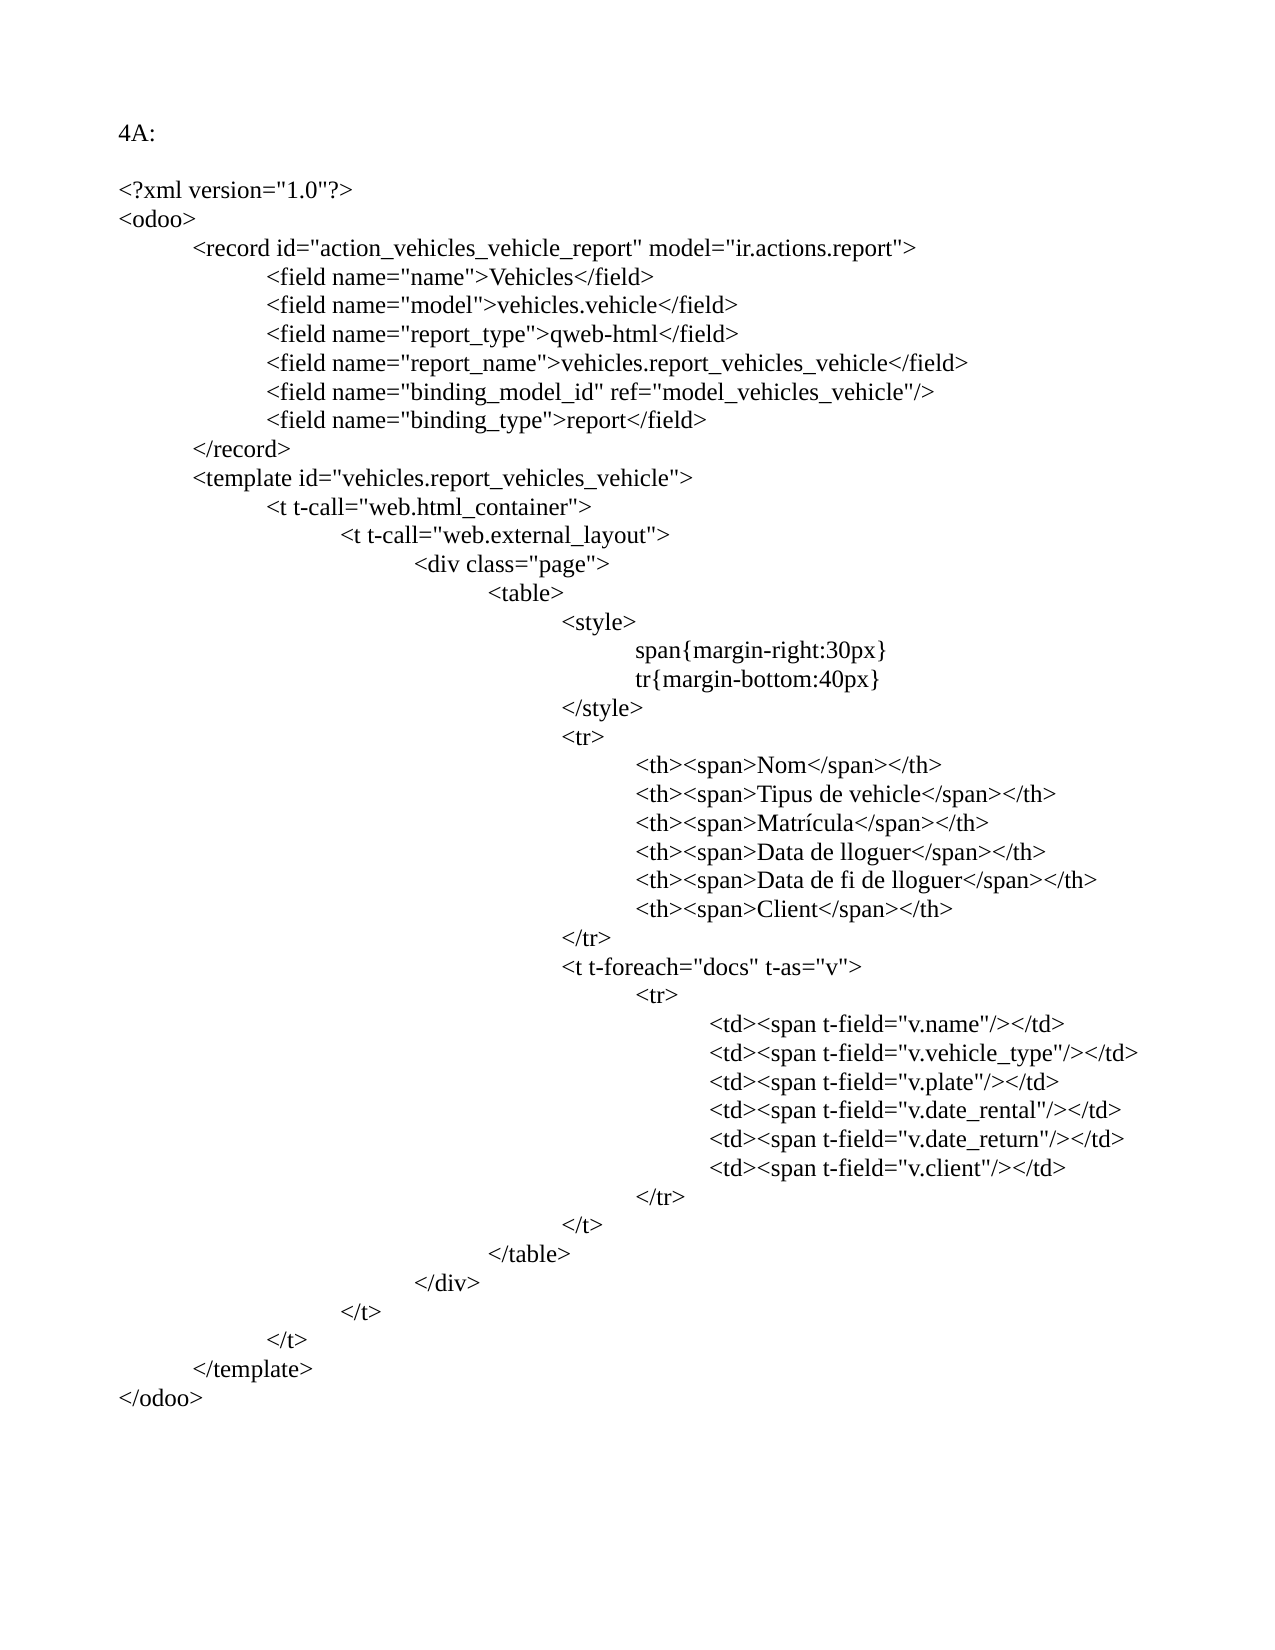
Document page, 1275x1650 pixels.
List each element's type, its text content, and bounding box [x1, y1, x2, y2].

text <t t-call="web.external_layout"> [118, 521, 1157, 549]
text </style> [118, 693, 1157, 722]
text <td><span t-field="v.date_rental"/></td> [118, 1096, 1157, 1124]
text <th><span>Data de fi de lloguer</span></th> [118, 866, 1157, 894]
text <field name="model">vehicles.vehicle</field> [118, 291, 1157, 319]
text <template id="vehicles.report_vehicles_vehicle"> [118, 463, 1157, 492]
text </table> [118, 1239, 1157, 1268]
text </tr> [118, 1182, 1157, 1211]
text <tr> [118, 981, 1157, 1009]
text </div> [118, 1268, 1157, 1297]
text <field name="name">Vehicles</field> [118, 262, 1157, 291]
text <tr> [118, 722, 1157, 751]
text </template> [118, 1354, 1157, 1383]
text <td><span t-field="v.plate"/></td> [118, 1067, 1157, 1096]
text </t> [118, 1297, 1157, 1326]
text <field name="binding_type">report</field> [118, 406, 1157, 434]
text </odoo> [118, 1383, 1157, 1412]
text <t t-call="web.html_container"> [118, 492, 1157, 521]
text <record id="action_vehicles_vehicle_report" model="ir.actions.report"> [118, 233, 1157, 262]
text <td><span t-field="v.vehicle_type"/></td> [118, 1038, 1157, 1067]
text <th><span>Data de lloguer</span></th> [118, 837, 1157, 866]
text <table> [118, 578, 1157, 607]
text <field name="report_name">vehicles.report_vehicles_vehicle</field> [118, 348, 1157, 377]
text </t> [118, 1211, 1157, 1239]
text </record> [118, 434, 1157, 463]
text <th><span>Client</span></th> [118, 894, 1157, 923]
text <th><span>Matrícula</span></th> [118, 808, 1157, 837]
text </tr> [118, 923, 1157, 952]
text <field name="report_type">qweb-html</field> [118, 319, 1157, 348]
text <td><span t-field="v.date_return"/></td> [118, 1124, 1157, 1153]
text tr{margin-bottom:40px} [118, 664, 1157, 693]
text span{margin-right:30px} [118, 636, 1157, 664]
text </t> [118, 1326, 1157, 1354]
text 4A: [118, 118, 1157, 147]
text <t t-foreach="docs" t-as="v"> [118, 952, 1157, 981]
text <td><span t-field="v.name"/></td> [118, 1009, 1157, 1038]
text <td><span t-field="v.client"/></td> [118, 1153, 1157, 1182]
text <?xml version="1.0"?> [118, 176, 1157, 204]
text <odoo> [118, 204, 1157, 233]
text <th><span>Nom</span></th> [118, 751, 1157, 779]
text <field name="binding_model_id" ref="model_vehicles_vehicle"/> [118, 377, 1157, 406]
text <th><span>Tipus de vehicle</span></th> [118, 779, 1157, 808]
text <style> [118, 607, 1157, 636]
text <div class="page"> [118, 549, 1157, 578]
